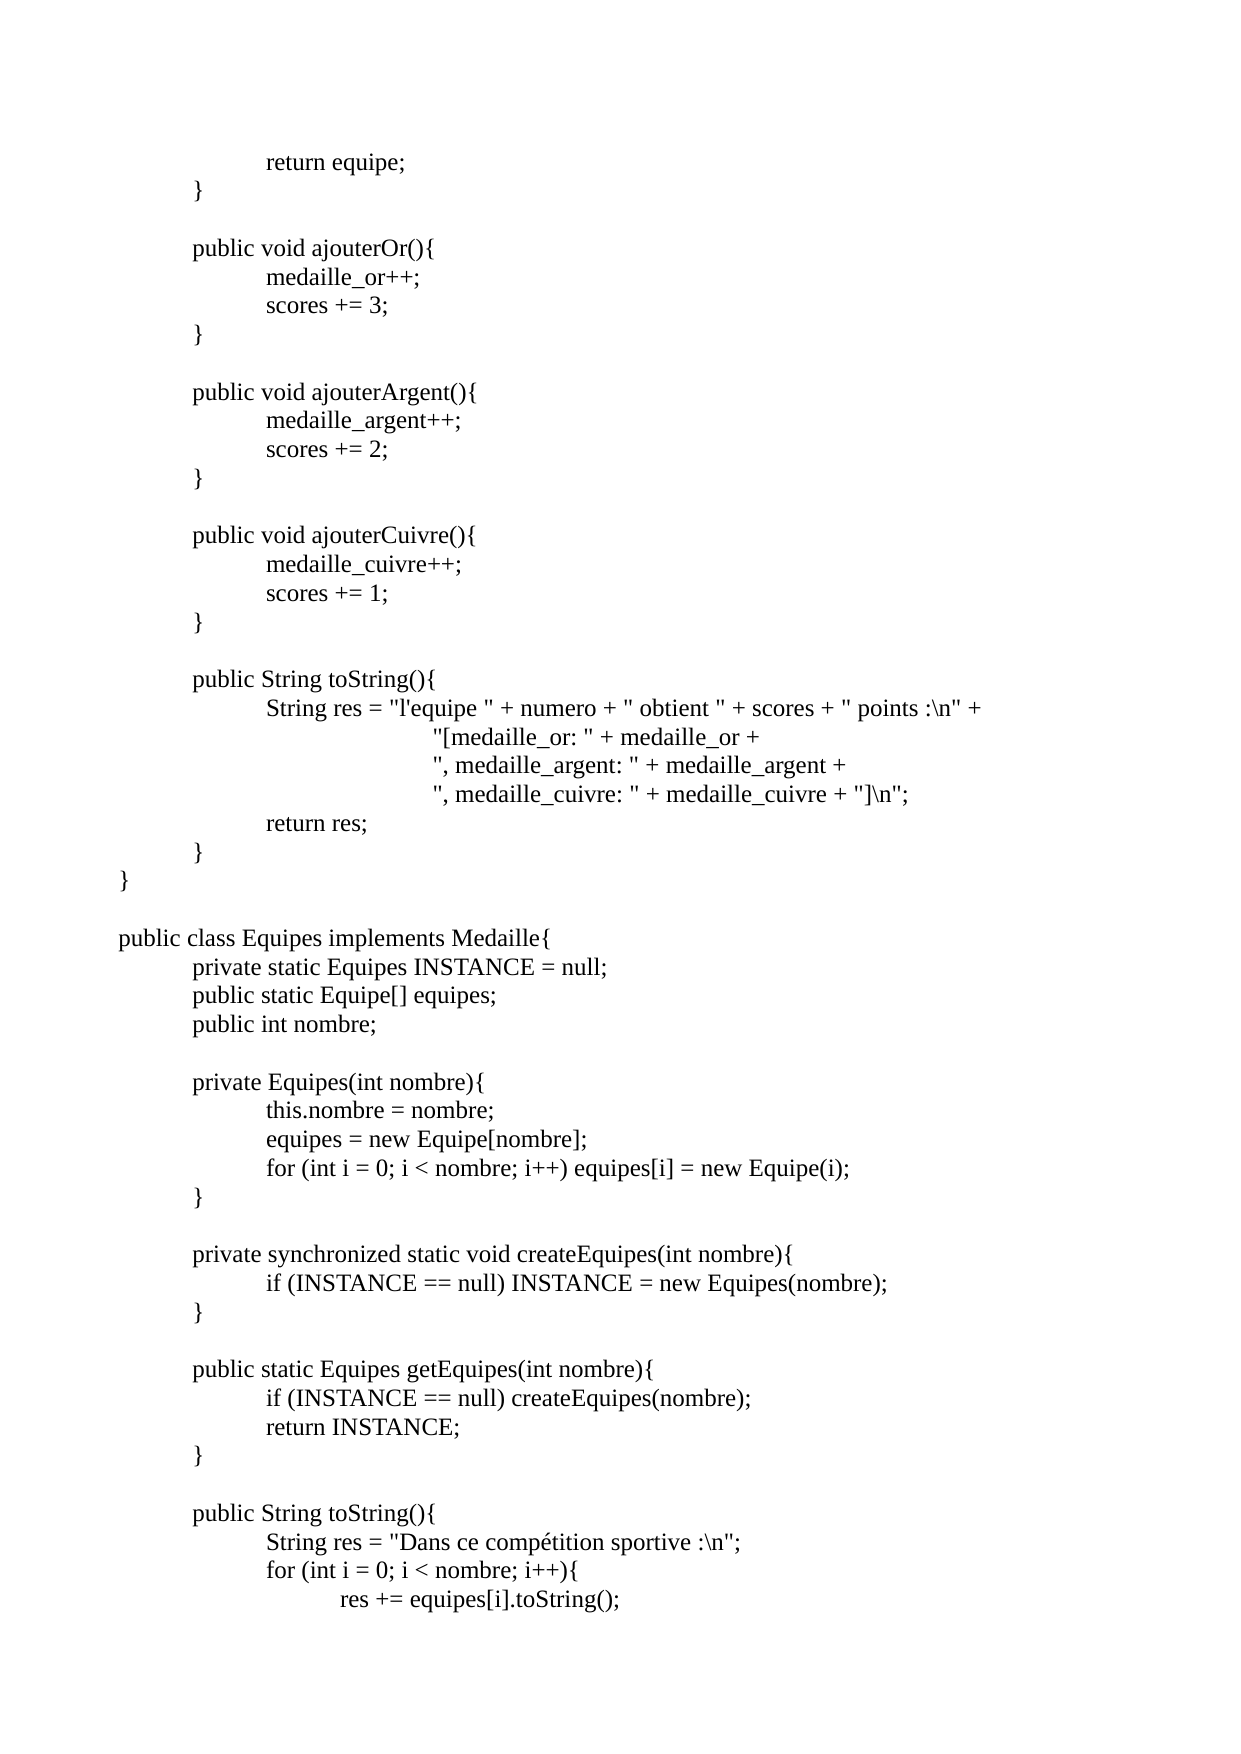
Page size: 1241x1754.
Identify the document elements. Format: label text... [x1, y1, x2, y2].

text } [118, 866, 1122, 894]
text } [118, 607, 1122, 636]
text public String toString(){ [118, 664, 1122, 693]
text public static Equipes getEquipes(int nombre){ [118, 1354, 1122, 1383]
text public class Equipes implements Medaille{ [118, 923, 1122, 952]
text for (int i = 0; i < nombre; i++) equipes[i] = new Equipe(i); [118, 1153, 1122, 1182]
text return res; [118, 808, 1122, 837]
text if (INSTANCE == null) INSTANCE = new Equipes(nombre); [118, 1268, 1122, 1297]
text } [118, 463, 1122, 492]
text medaille_or++; [118, 262, 1122, 291]
text public void ajouterOr(){ [118, 233, 1122, 262]
text String res = "Dans ce compétition sportive :\n"; [118, 1527, 1122, 1556]
text medaille_argent++; [118, 406, 1122, 434]
text res += equipes[i].toString(); [118, 1584, 1122, 1613]
text public int nombre; [118, 1009, 1122, 1038]
text private synchronized static void createEquipes(int nombre){ [118, 1239, 1122, 1268]
text this.nombre = nombre; [118, 1096, 1122, 1124]
text ", medaille_argent: " + medaille_argent + [118, 751, 1122, 779]
text public void ajouterCuivre(){ [118, 521, 1122, 549]
text scores += 1; [118, 578, 1122, 607]
text equipes = new Equipe[nombre]; [118, 1124, 1122, 1153]
text private static Equipes INSTANCE = null; [118, 952, 1122, 981]
text scores += 3; [118, 291, 1122, 319]
text } [118, 1441, 1122, 1469]
text return INSTANCE; [118, 1412, 1122, 1441]
text scores += 2; [118, 434, 1122, 463]
text } [118, 1182, 1122, 1211]
text } [118, 837, 1122, 866]
text medaille_cuivre++; [118, 549, 1122, 578]
text } [118, 319, 1122, 348]
text } [118, 1297, 1122, 1326]
text return equipe; [118, 147, 1122, 176]
text public static Equipe[] equipes; [118, 981, 1122, 1009]
text "[medaille_or: " + medaille_or + [118, 722, 1122, 751]
text for (int i = 0; i < nombre; i++){ [118, 1556, 1122, 1584]
text String res = "l'equipe " + numero + " obtient " + scores + " points :\n" + [118, 693, 1122, 722]
text public void ajouterArgent(){ [118, 377, 1122, 406]
text ", medaille_cuivre: " + medaille_cuivre + "]\n"; [118, 779, 1122, 808]
text if (INSTANCE == null) createEquipes(nombre); [118, 1383, 1122, 1412]
text private Equipes(int nombre){ [118, 1067, 1122, 1096]
text public String toString(){ [118, 1498, 1122, 1527]
text } [118, 176, 1122, 204]
